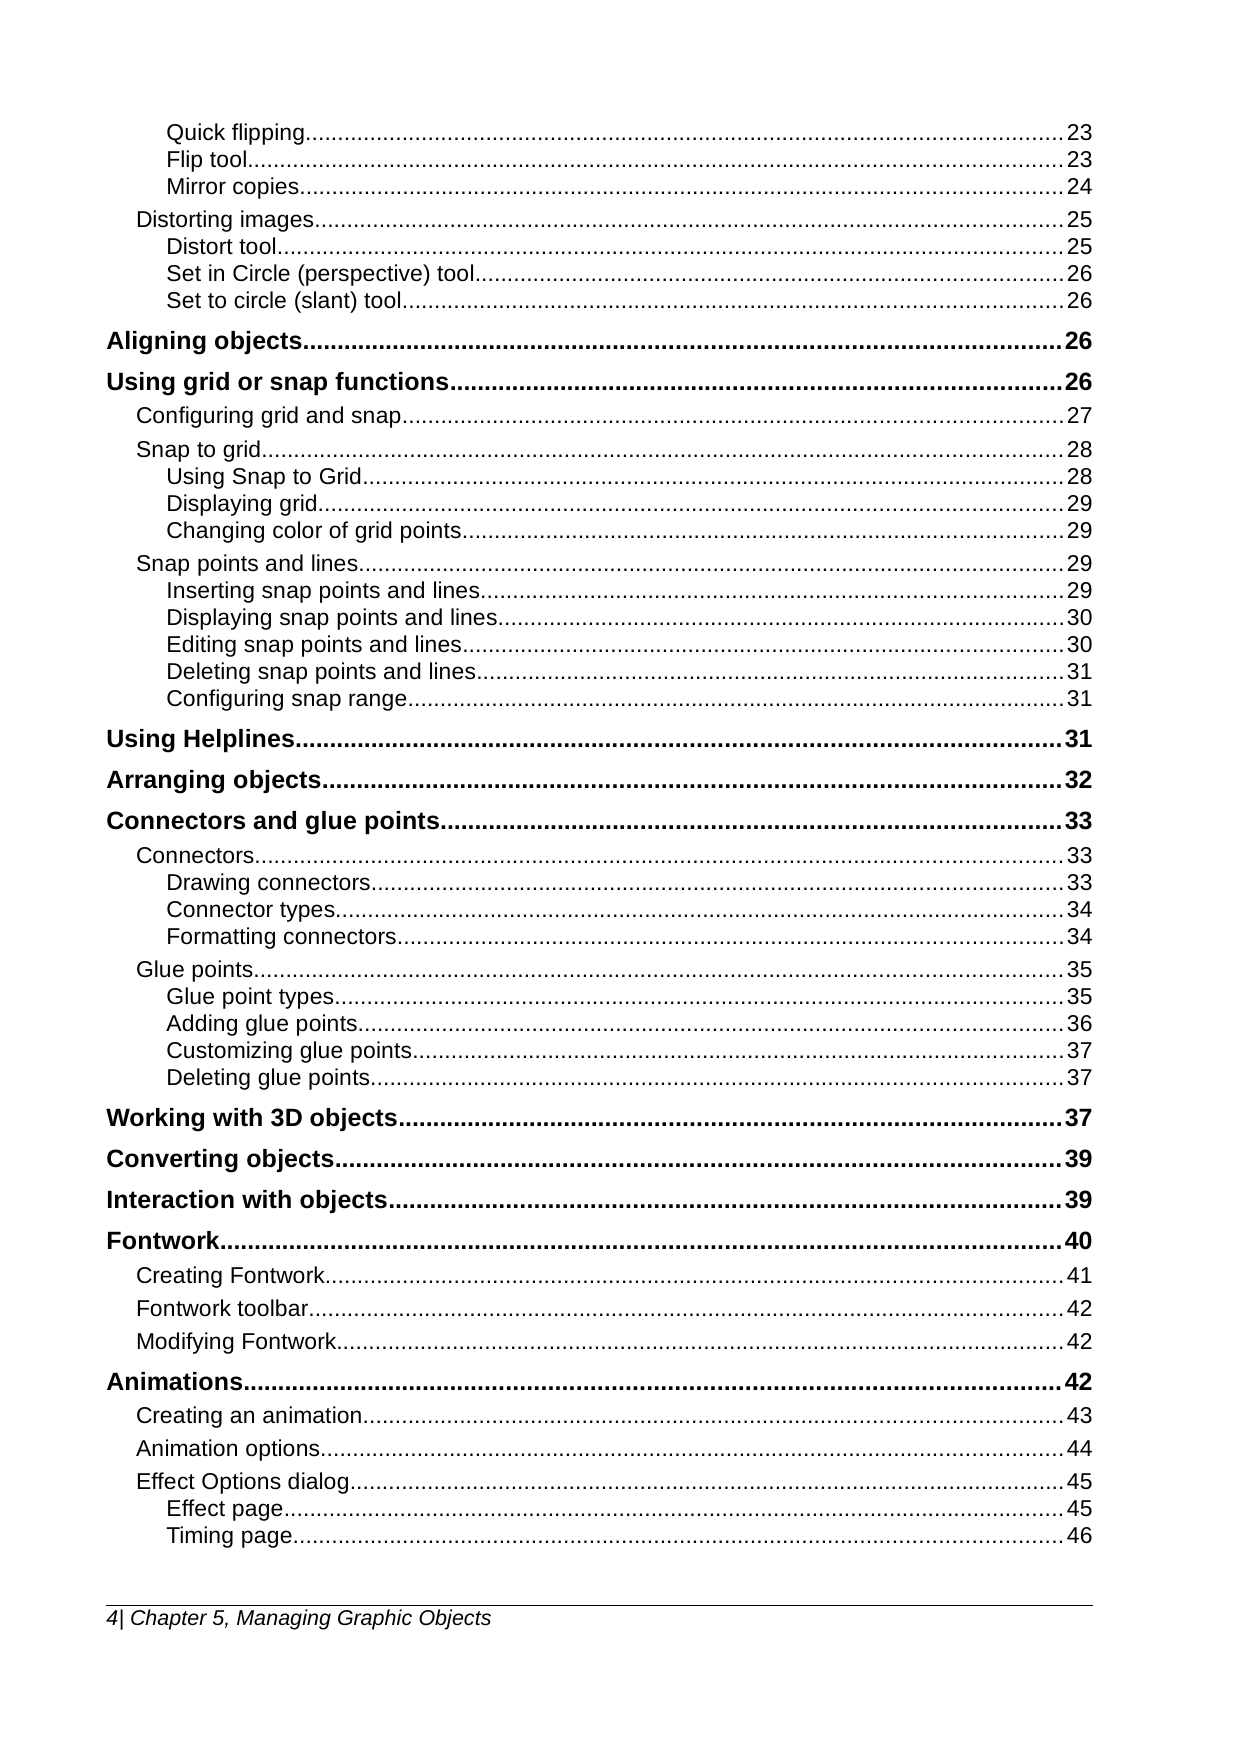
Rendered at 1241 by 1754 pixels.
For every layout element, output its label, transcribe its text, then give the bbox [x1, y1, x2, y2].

text Adding glue points 36 [166, 1009, 1093, 1037]
text Creating an animation 43 [136, 1401, 1093, 1428]
text Inserting snap points and lines 29 [166, 576, 1093, 603]
text Arranging objects 32 [106, 765, 1093, 794]
text Editing snap points and lines 30 [166, 631, 1093, 658]
text Connectors and glue points 33 [106, 806, 1093, 835]
text Converting objects 39 [106, 1144, 1093, 1173]
text Using Snap to Grid 28 [166, 462, 1093, 489]
text Configuring grid and snap 27 [136, 402, 1093, 429]
text Fontwork 40 [106, 1226, 1093, 1255]
text Deleting snap points and lines 31 [166, 658, 1093, 685]
text Effect Options dialog 45 [136, 1468, 1093, 1495]
text Formatting connectors 34 [166, 922, 1093, 949]
text Timing page 46 [166, 1522, 1093, 1549]
text Deleting glue points 37 [166, 1064, 1093, 1091]
text Configuring snap range 31 [166, 685, 1093, 712]
text Displaying snap points and lines 30 [166, 603, 1093, 631]
text Aligning objects 26 [106, 326, 1093, 355]
text Changing color of grid points 29 [166, 516, 1093, 543]
text Connector types 34 [166, 895, 1093, 922]
text Set to circle (slant) tool 26 [166, 287, 1093, 314]
text Using grid or snap functions 26 [106, 367, 1093, 396]
text Mirror copies 24 [166, 172, 1093, 199]
text Snap to grid 28 [136, 435, 1093, 462]
text Quick flipping 23 [166, 118, 1093, 145]
text Connectors 33 [136, 841, 1093, 868]
text Using Helplines 31 [106, 724, 1093, 753]
text Working with 3D objects 37 [106, 1103, 1093, 1132]
text Effect page 45 [166, 1495, 1093, 1522]
text Animations 42 [106, 1366, 1093, 1395]
text Modifying Fontwork 42 [136, 1327, 1093, 1354]
text Creating Fontwork 41 [136, 1261, 1093, 1288]
text Drawing connectors 33 [166, 868, 1093, 895]
text Displaying grid 29 [166, 489, 1093, 516]
text Distort tool 25 [166, 232, 1093, 259]
text Set in Circle (perspective) tool 26 [166, 259, 1093, 287]
text Flip tool 23 [166, 145, 1093, 172]
text Glue point types 35 [166, 982, 1093, 1009]
text Distorting images 25 [136, 205, 1093, 232]
text Customizing glue points 37 [166, 1037, 1093, 1064]
text Fontwork toolbar 42 [136, 1294, 1093, 1321]
text Glue points 35 [136, 955, 1093, 982]
text Animation options 44 [136, 1434, 1093, 1462]
text Interaction with objects 39 [106, 1185, 1093, 1214]
text Snap points and lines 29 [136, 549, 1093, 576]
